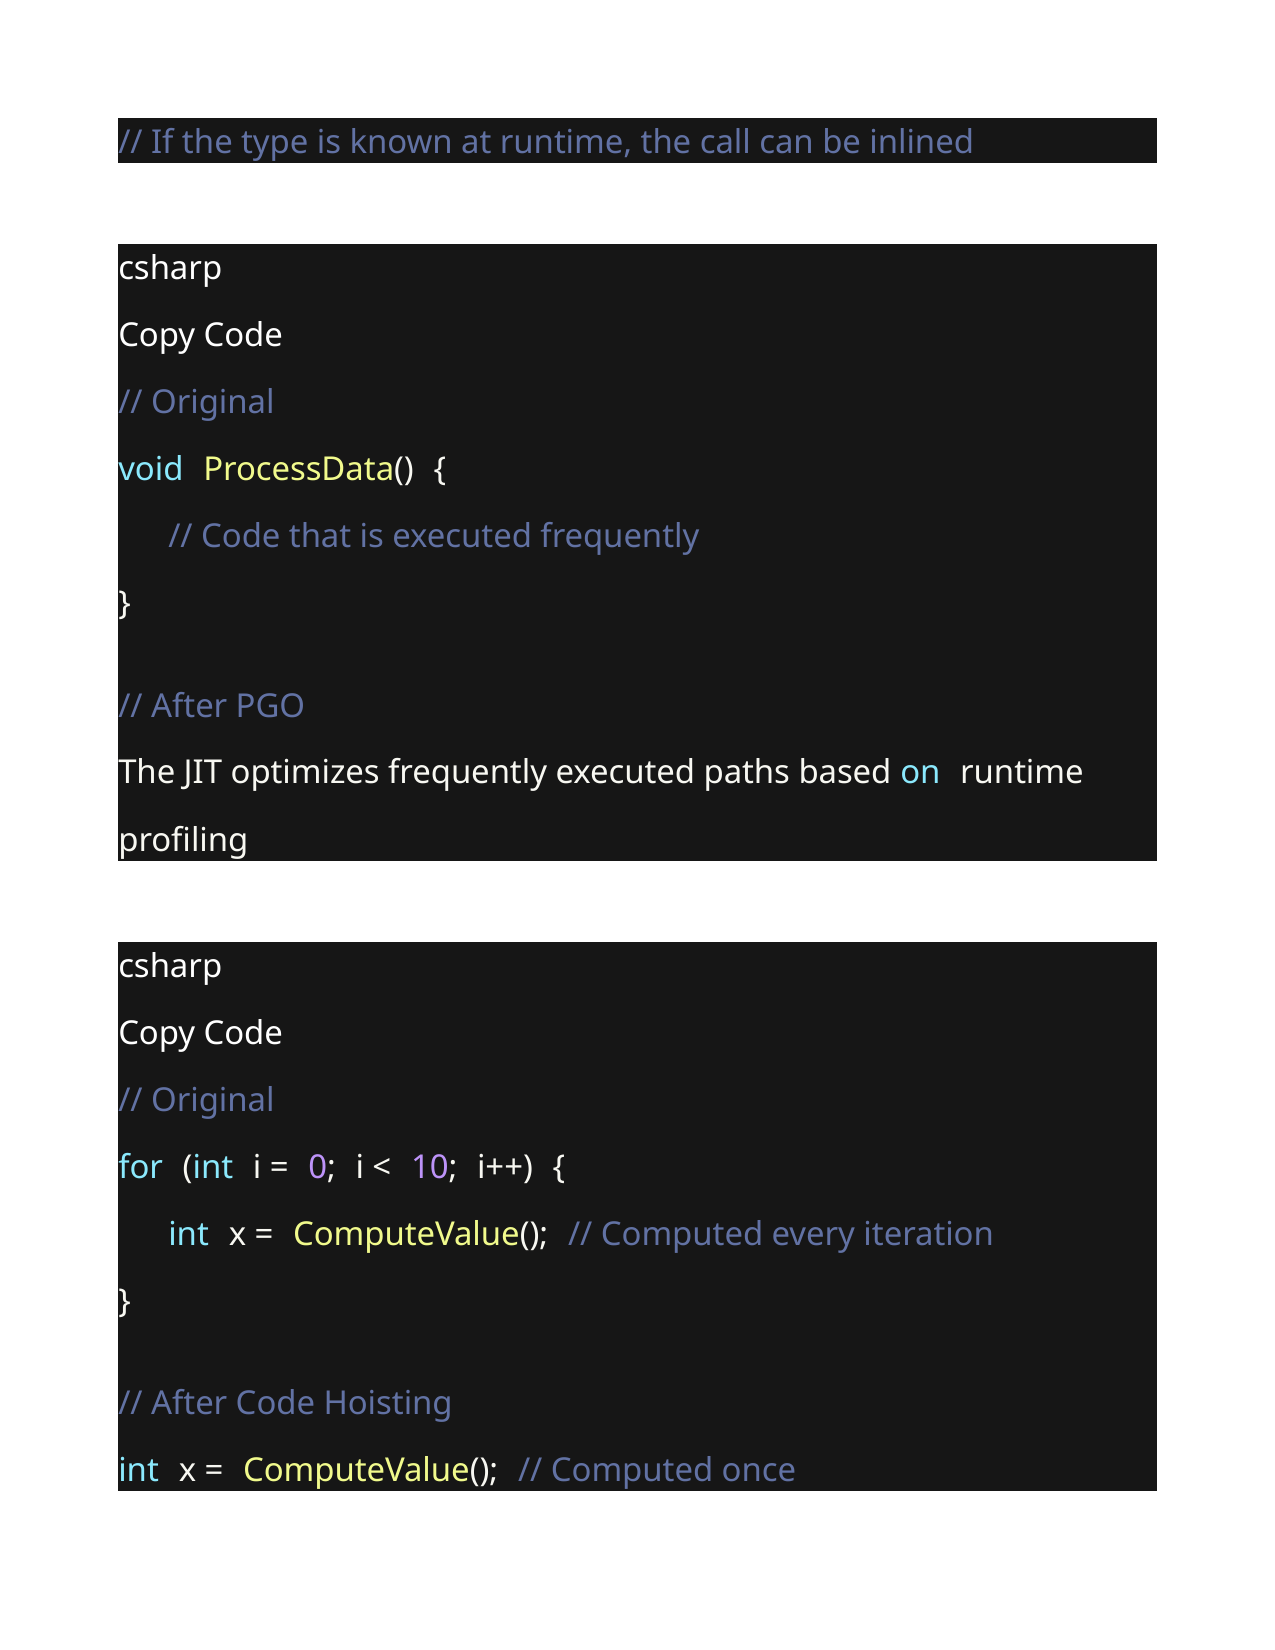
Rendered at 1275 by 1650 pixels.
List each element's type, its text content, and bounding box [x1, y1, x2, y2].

text void ProcessData() { [118, 446, 1157, 490]
text csharp [118, 942, 1157, 987]
text The JIT optimizes frequently executed paths based on runtime profiling [118, 749, 1157, 861]
text for (int i = 0; i < 10; i++) { [118, 1143, 1157, 1188]
text // Original [118, 378, 1157, 423]
text Copy Code [118, 1009, 1157, 1054]
text int x = ComputeValue(); // Computed every iteration [118, 1210, 1157, 1255]
text int x = ComputeValue(); // Computed once [118, 1447, 1157, 1491]
text // After Code Hoisting [118, 1379, 1157, 1424]
text Copy Code [118, 312, 1157, 356]
subtitle 13. Profile-Guided Optimization (PGO) [118, 185, 1157, 225]
subtitle 14. Code Hoisting [118, 883, 1157, 922]
text } [118, 579, 1157, 624]
text // If the type is known at runtime, the call can be inlined [118, 118, 1157, 163]
text // After PGO [118, 682, 1157, 727]
text // Original [118, 1076, 1157, 1121]
text csharp [118, 244, 1157, 289]
text } [118, 1277, 1157, 1322]
text // Code that is executed frequently [118, 512, 1157, 557]
